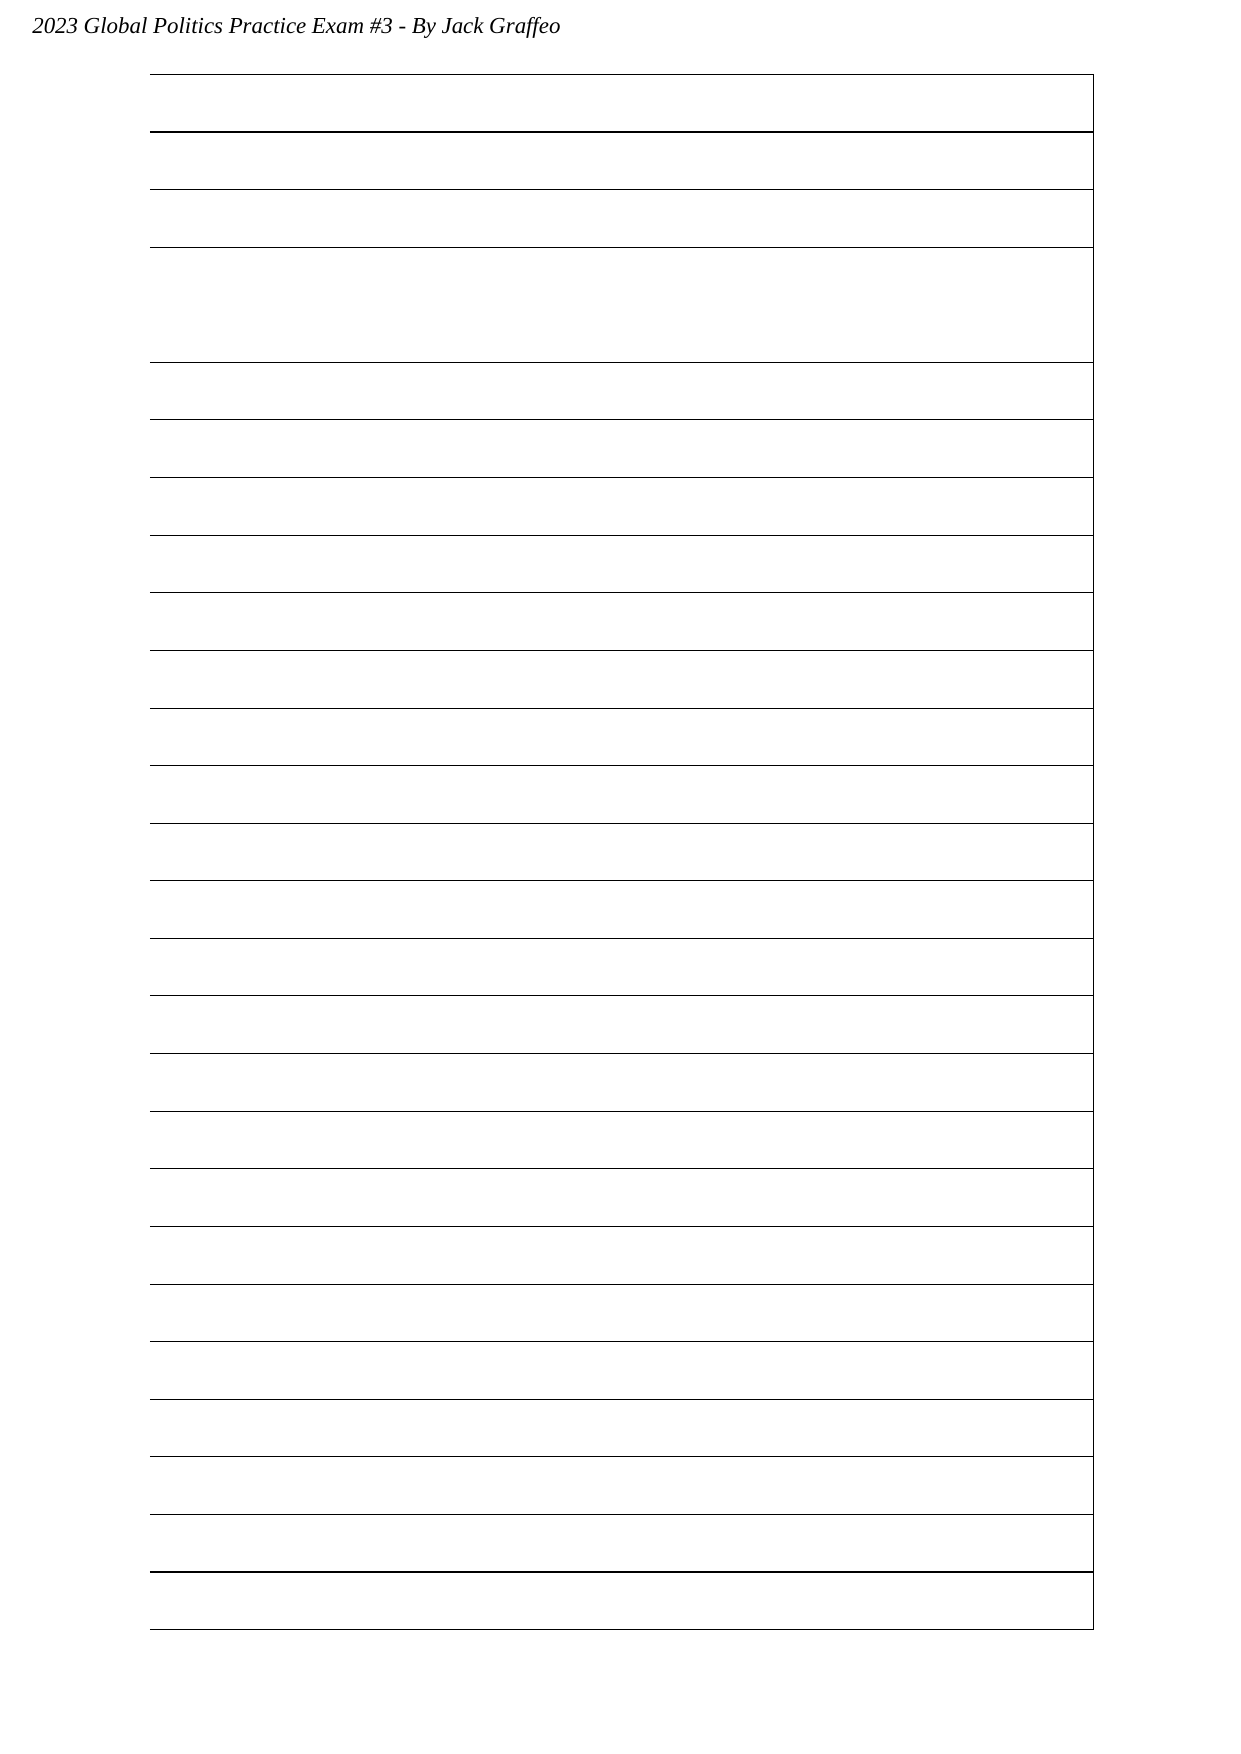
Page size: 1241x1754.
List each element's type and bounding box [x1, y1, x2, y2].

table_cell [150, 1112, 1093, 1168]
table_cell [150, 939, 1093, 995]
table_cell [150, 363, 1093, 419]
table_cell [150, 1054, 1093, 1111]
table_cell [150, 1285, 1093, 1341]
table_cell [150, 766, 1093, 823]
table_cell [150, 478, 1093, 534]
table_cell [150, 75, 1093, 131]
table_cell [150, 1169, 1093, 1226]
table_cell [150, 1227, 1093, 1283]
table_cell [150, 824, 1093, 880]
table_cell [150, 420, 1093, 477]
table_cell [150, 593, 1093, 650]
table_cell [150, 1400, 1093, 1456]
table_cell [150, 536, 1093, 592]
table_cell [150, 996, 1093, 1053]
table_cell [150, 1515, 1093, 1571]
table_cell [150, 881, 1093, 938]
table_cell [150, 651, 1093, 707]
table_cell [150, 1342, 1093, 1399]
table_cell [150, 190, 1093, 247]
table_cell [150, 305, 1093, 362]
table_cell [150, 133, 1093, 189]
table_cell [150, 248, 1093, 304]
table_cell [150, 1457, 1093, 1514]
table_cell [150, 709, 1093, 765]
table_cell [150, 1573, 1093, 1629]
